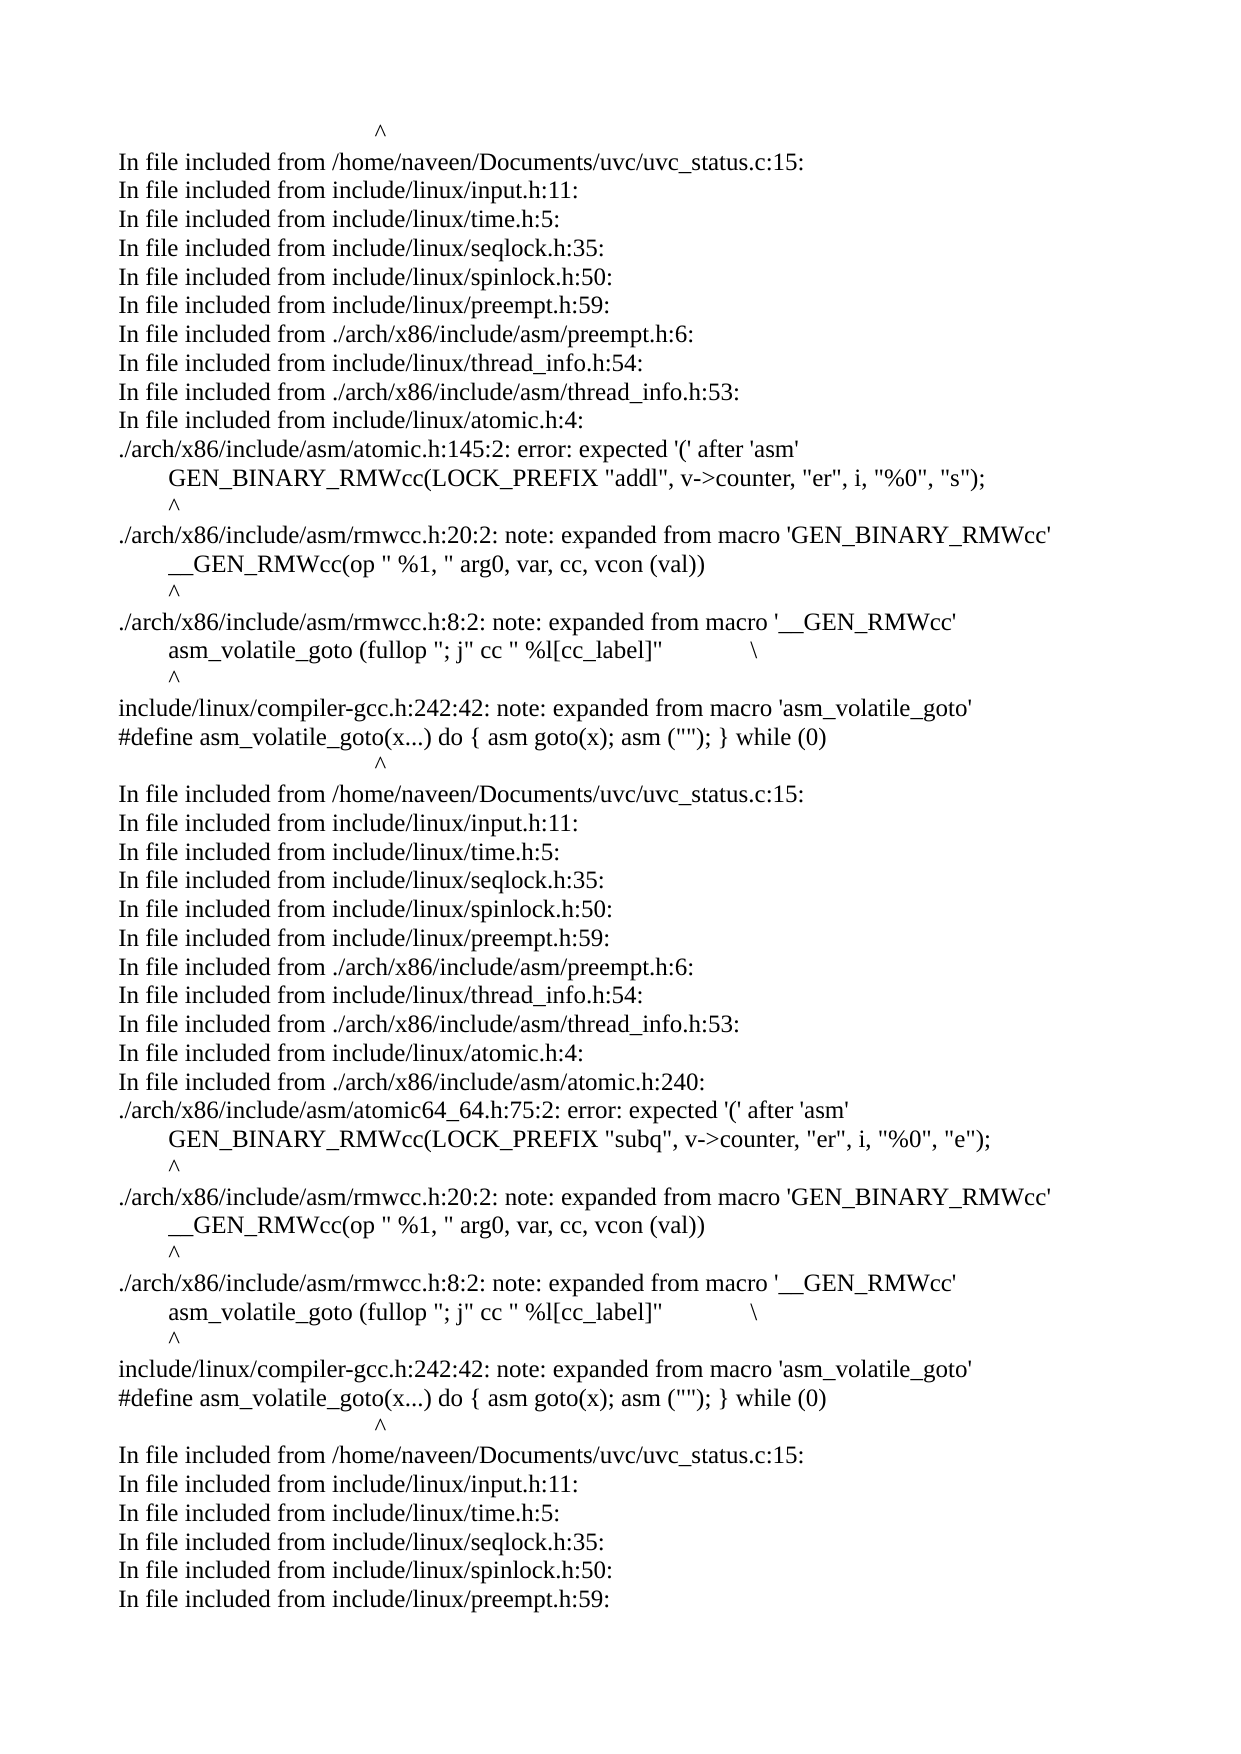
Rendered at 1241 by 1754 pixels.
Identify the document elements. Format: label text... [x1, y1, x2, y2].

text ./arch/x86/include/asm/atomic64_64.h:75:2: error: expected '(' after 'asm' [118, 1096, 1122, 1124]
text In file included from include/linux/input.h:11: [118, 176, 1122, 204]
text __GEN_RMWcc(op " %1, " arg0, var, cc, vcon (val)) [118, 1211, 1122, 1239]
text ^ [118, 1326, 1122, 1354]
text In file included from include/linux/input.h:11: [118, 1469, 1122, 1498]
text include/linux/compiler-gcc.h:242:42: note: expanded from macro 'asm_volatile_goto' [118, 693, 1122, 722]
text In file included from include/linux/preempt.h:59: [118, 291, 1122, 319]
text asm_volatile_goto (fullop "; j" cc " %l[cc_label]" \ [118, 636, 1122, 664]
text In file included from include/linux/seqlock.h:35: [118, 1527, 1122, 1556]
text In file included from ./arch/x86/include/asm/thread_info.h:53: [118, 1009, 1122, 1038]
text In file included from include/linux/thread_info.h:54: [118, 981, 1122, 1009]
text In file included from include/linux/seqlock.h:35: [118, 866, 1122, 894]
text ^ [118, 751, 1122, 779]
text ^ [118, 664, 1122, 693]
text In file included from include/linux/thread_info.h:54: [118, 348, 1122, 377]
text In file included from ./arch/x86/include/asm/thread_info.h:53: [118, 377, 1122, 406]
text GEN_BINARY_RMWcc(LOCK_PREFIX "addl", v->counter, "er", i, "%0", "s"); [118, 463, 1122, 492]
text In file included from include/linux/time.h:5: [118, 204, 1122, 233]
text ^ [118, 118, 1122, 147]
text In file included from ./arch/x86/include/asm/preempt.h:6: [118, 952, 1122, 981]
text ./arch/x86/include/asm/rmwcc.h:20:2: note: expanded from macro 'GEN_BINARY_RMWcc' [118, 521, 1122, 549]
text In file included from include/linux/time.h:5: [118, 837, 1122, 866]
text In file included from include/linux/atomic.h:4: [118, 1038, 1122, 1067]
text In file included from include/linux/atomic.h:4: [118, 406, 1122, 434]
text ^ [118, 492, 1122, 521]
text ./arch/x86/include/asm/rmwcc.h:8:2: note: expanded from macro '__GEN_RMWcc' [118, 1268, 1122, 1297]
text In file included from include/linux/spinlock.h:50: [118, 262, 1122, 291]
text In file included from include/linux/seqlock.h:35: [118, 233, 1122, 262]
text ./arch/x86/include/asm/atomic.h:145:2: error: expected '(' after 'asm' [118, 434, 1122, 463]
text #define asm_volatile_goto(x...) do { asm goto(x); asm (""); } while (0) [118, 1383, 1122, 1412]
text ^ [118, 1412, 1122, 1441]
text asm_volatile_goto (fullop "; j" cc " %l[cc_label]" \ [118, 1297, 1122, 1326]
text In file included from include/linux/input.h:11: [118, 808, 1122, 837]
text In file included from include/linux/spinlock.h:50: [118, 1556, 1122, 1584]
text #define asm_volatile_goto(x...) do { asm goto(x); asm (""); } while (0) [118, 722, 1122, 751]
text ^ [118, 1239, 1122, 1268]
text ^ [118, 1153, 1122, 1182]
text ^ [118, 578, 1122, 607]
text GEN_BINARY_RMWcc(LOCK_PREFIX "subq", v->counter, "er", i, "%0", "e"); [118, 1124, 1122, 1153]
text ./arch/x86/include/asm/rmwcc.h:8:2: note: expanded from macro '__GEN_RMWcc' [118, 607, 1122, 636]
text In file included from include/linux/preempt.h:59: [118, 923, 1122, 952]
text In file included from ./arch/x86/include/asm/atomic.h:240: [118, 1067, 1122, 1096]
text In file included from /home/naveen/Documents/uvc/uvc_status.c:15: [118, 779, 1122, 808]
text In file included from include/linux/time.h:5: [118, 1498, 1122, 1527]
text In file included from /home/naveen/Documents/uvc/uvc_status.c:15: [118, 1441, 1122, 1469]
text In file included from include/linux/spinlock.h:50: [118, 894, 1122, 923]
text In file included from /home/naveen/Documents/uvc/uvc_status.c:15: [118, 147, 1122, 176]
text include/linux/compiler-gcc.h:242:42: note: expanded from macro 'asm_volatile_goto' [118, 1354, 1122, 1383]
text __GEN_RMWcc(op " %1, " arg0, var, cc, vcon (val)) [118, 549, 1122, 578]
text ./arch/x86/include/asm/rmwcc.h:20:2: note: expanded from macro 'GEN_BINARY_RMWcc' [118, 1182, 1122, 1211]
text In file included from ./arch/x86/include/asm/preempt.h:6: [118, 319, 1122, 348]
text In file included from include/linux/preempt.h:59: [118, 1584, 1122, 1613]
